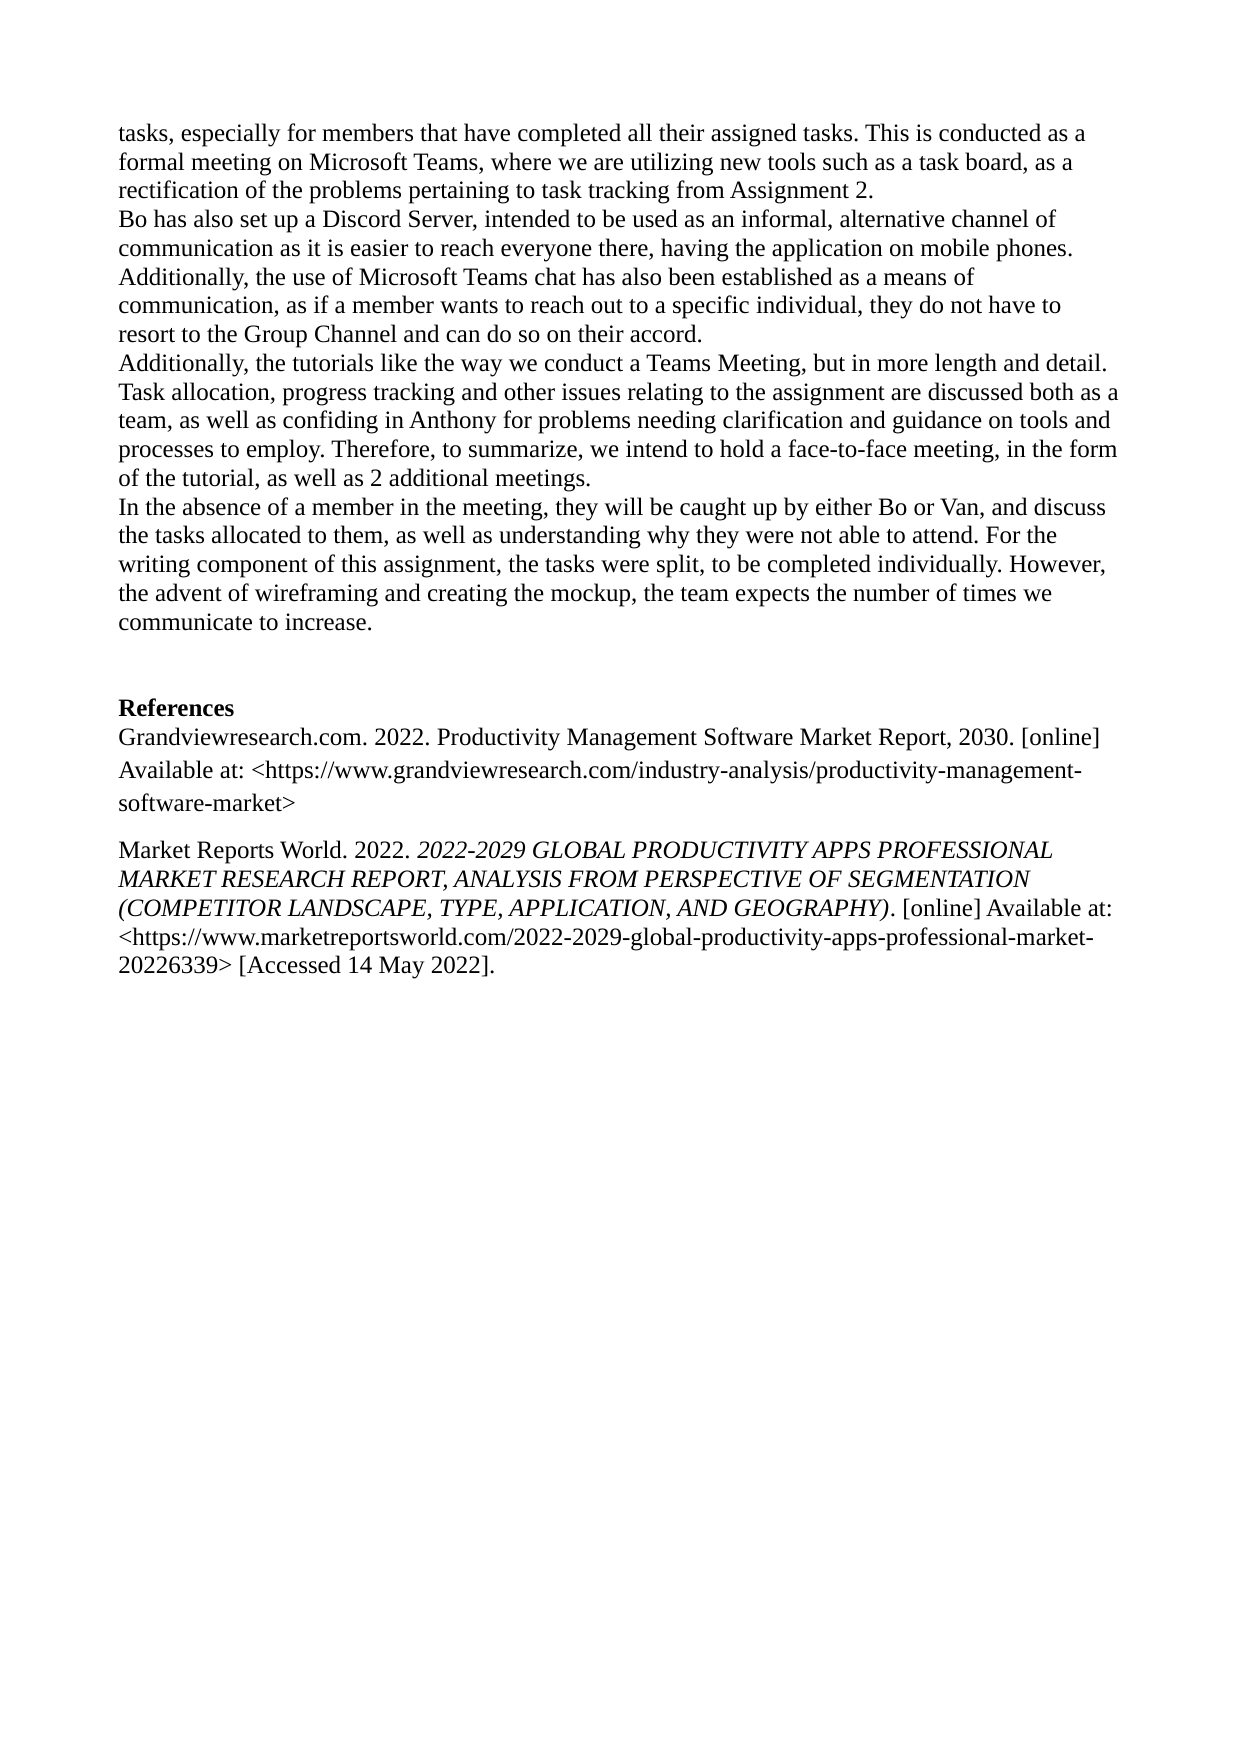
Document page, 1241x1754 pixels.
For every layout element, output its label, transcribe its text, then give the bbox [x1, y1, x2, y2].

text Additionally, the tutorials like the way we conduct a Teams Meeting, but in more length and detail. Task allocation, progress tracking and other issues relating to the assignment are discussed both as a team, as well as confiding in Anthony for problems needing clarification and guidance on tools and processes to employ. Therefore, to summarize, we intend to hold a face-to-face meeting, in the form of the tutorial, as well as 2 additional meetings. [118, 348, 1122, 492]
text References [118, 693, 1122, 722]
text Market Reports World. 2022. 2022-2029 GLOBAL PRODUCTIVITY APPS PROFESSIONAL MARKET RESEARCH REPORT, ANALYSIS FROM PERSPECTIVE OF SEGMENTATION (COMPETITOR LANDSCAPE, TYPE, APPLICATION, AND GEOGRAPHY). [online] Available at: <https://www.marketreportsworld.com/2022-2029-global-productivity-apps-professional-market-20226339> [Accessed 14 May 2022]. [118, 836, 1122, 979]
text Bo has also set up a Discord Server, intended to be used as an informal, alternative channel of communication as it is easier to reach everyone there, having the application on mobile phones. Additionally, the use of Microsoft Teams chat has also been established as a means of communication, as if a member wants to reach out to a specific individual, they do not have to resort to the Group Channel and can do so on their accord. [118, 204, 1122, 348]
text Grandviewresearch.com. 2022. Productivity Management Software Market Report, 2030. [online] Available at: <https://www.grandviewresearch.com/industry-analysis/productivity-management-software-market> [118, 722, 1122, 817]
text tasks, especially for members that have completed all their assigned tasks. This is conducted as a formal meeting on Microsoft Teams, where we are utilizing new tools such as a task board, as a rectification of the problems pertaining to task tracking from Assignment 2. [118, 118, 1122, 204]
text In the absence of a member in the meeting, they will be caught up by either Bo or Van, and discuss the tasks allocated to them, as well as understanding why they were not able to attend. For the writing component of this assignment, the tasks were split, to be completed individually. However, the advent of wireframing and creating the mockup, the team expects the number of times we communicate to increase. [118, 492, 1122, 636]
